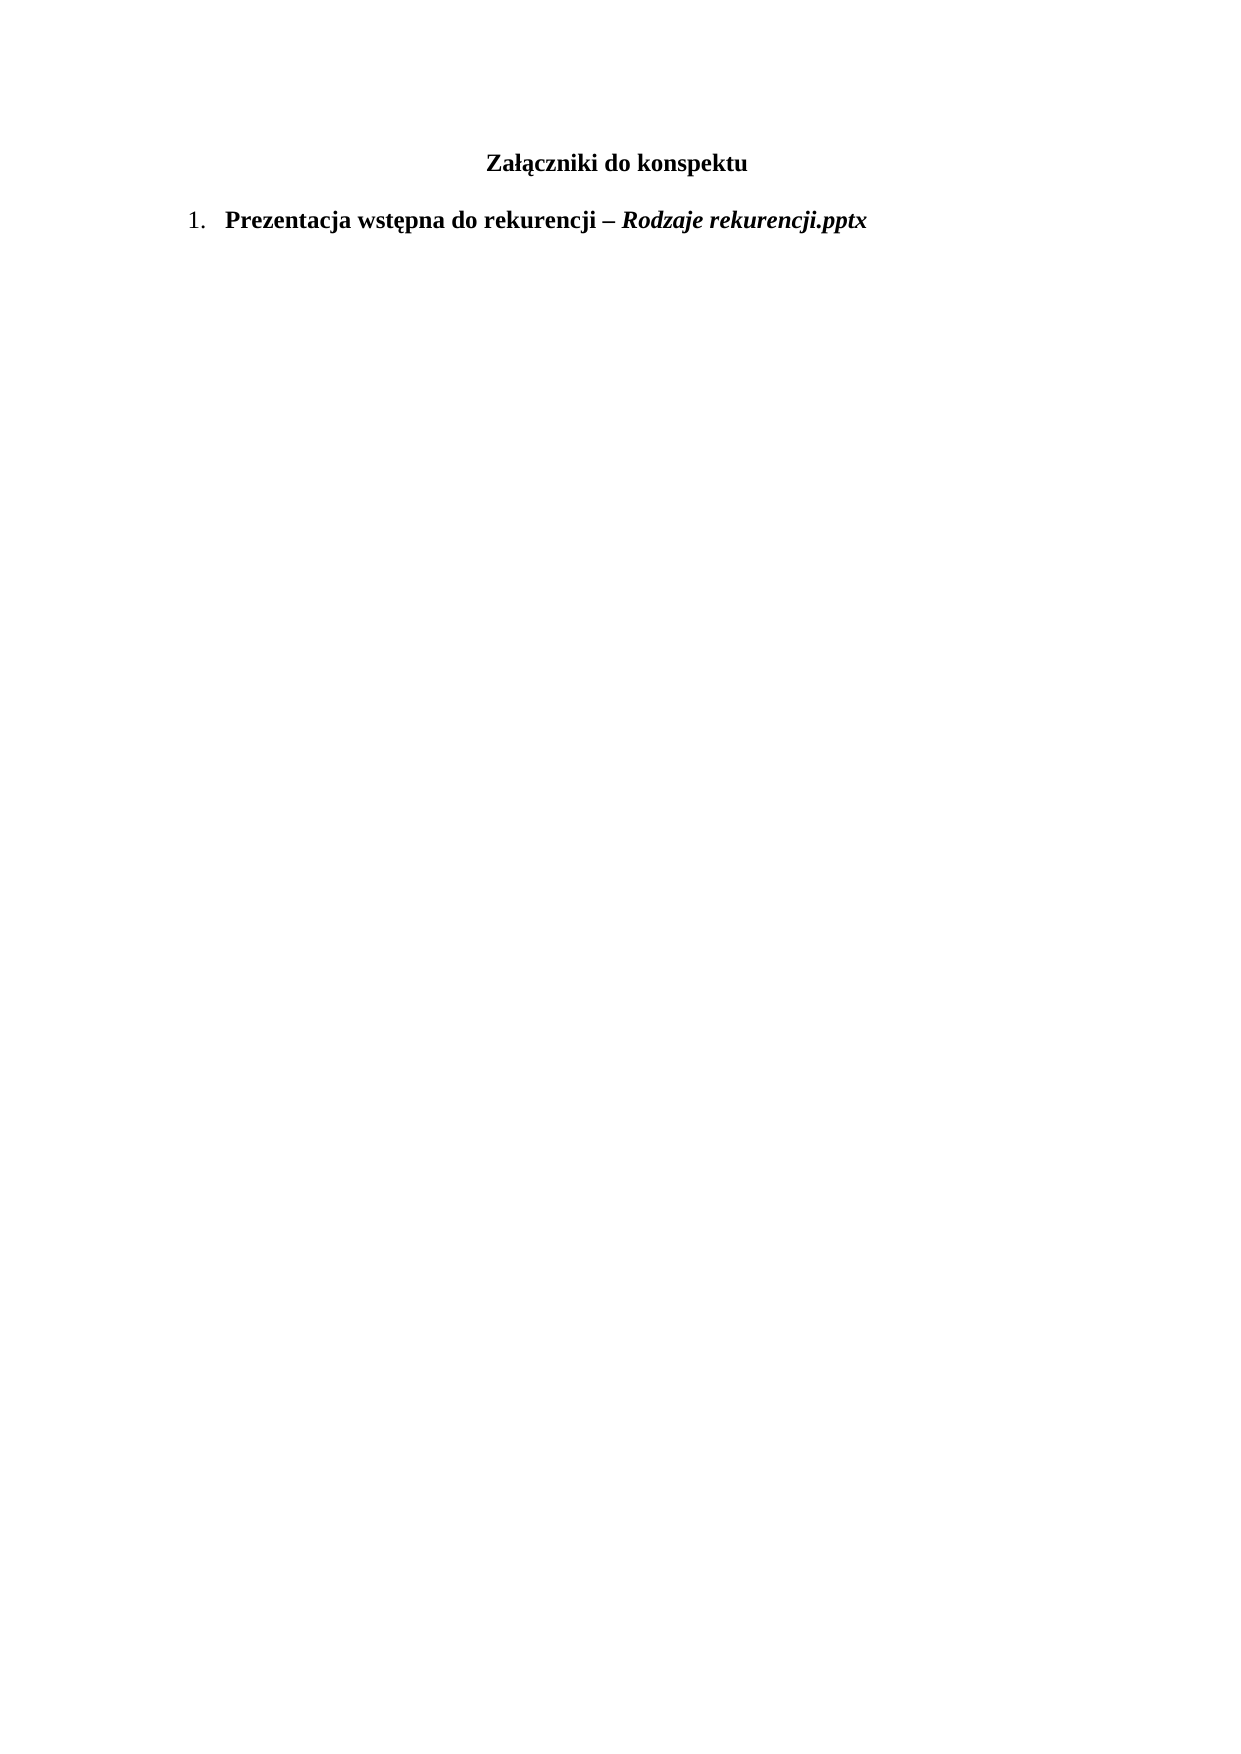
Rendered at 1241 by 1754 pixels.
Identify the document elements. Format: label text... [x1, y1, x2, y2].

list Prezentacja wstępna do rekurencji – Rodzaje rekurencji.pptx [187, 205, 1090, 234]
text Załączniki do konspektu [150, 148, 1090, 176]
